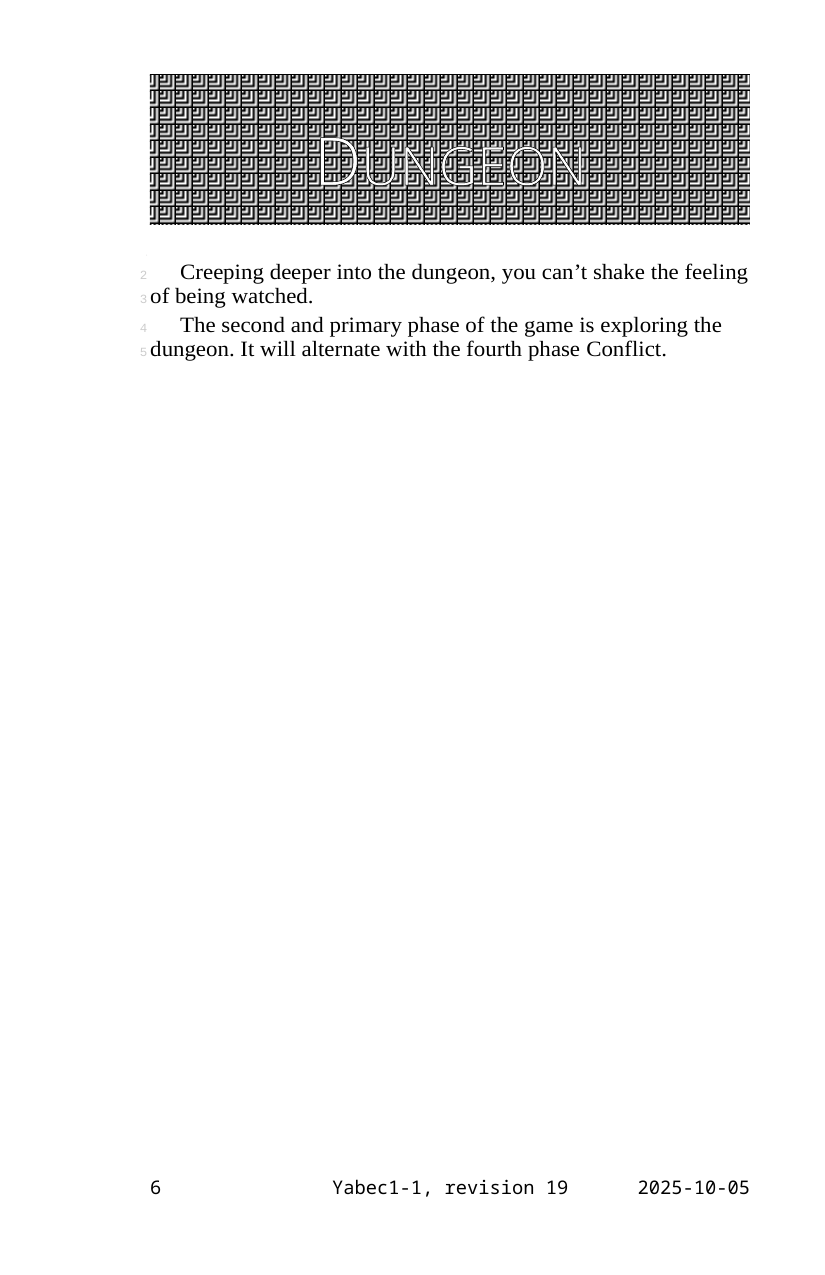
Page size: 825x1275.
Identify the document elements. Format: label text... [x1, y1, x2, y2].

text Creeping deeper into the dungeon, you can’t shake the feeling of being watched. [150, 260, 750, 308]
picture [149, 74, 750, 225]
text The second and primary phase of the game is exploring the dungeon. It will alternate with the fourth phase Conflict. [150, 314, 750, 361]
